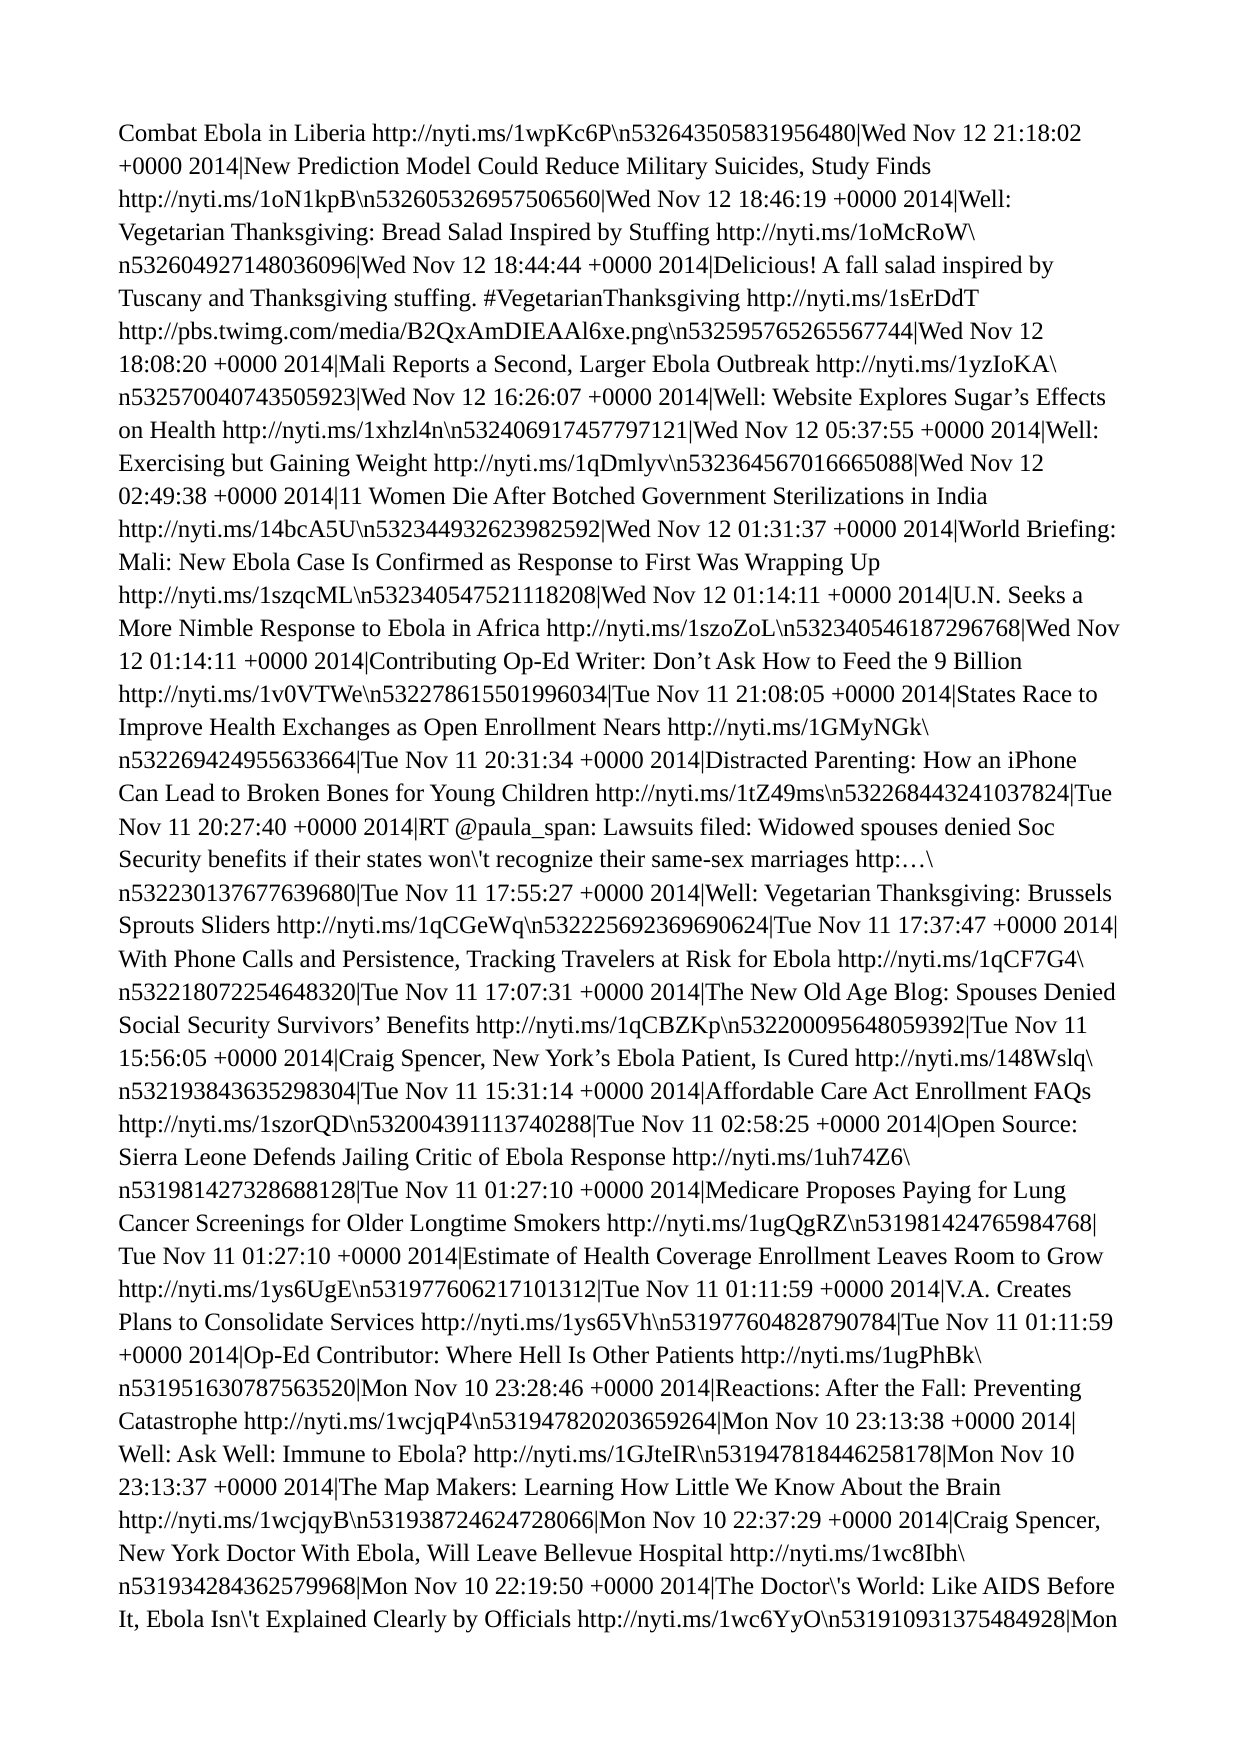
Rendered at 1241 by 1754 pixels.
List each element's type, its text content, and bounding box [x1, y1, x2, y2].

text Combat Ebola in Liberia http://nyti.ms/1wpKc6P\n532643505831956480|Wed Nov 12 21:18:02 +0000 2014|New Prediction Model Could Reduce Military Suicides, Study Finds http://nyti.ms/1oN1kpB\n532605326957506560|Wed Nov 12 18:46:19 +0000 2014|Well: Vegetarian Thanksgiving: Bread Salad Inspired by Stuffing http://nyti.ms/1oMcRoW\n532604927148036096|Wed Nov 12 18:44:44 +0000 2014|Delicious! A fall salad inspired by Tuscany and Thanksgiving stuffing. #VegetarianThanksgiving http://nyti.ms/1sErDdT http://pbs.twimg.com/media/B2QxAmDIEAAl6xe.png\n532595765265567744|Wed Nov 12 18:08:20 +0000 2014|Mali Reports a Second, Larger Ebola Outbreak http://nyti.ms/1yzIoKA\n532570040743505923|Wed Nov 12 16:26:07 +0000 2014|Well: Website Explores Sugar’s Effects on Health http://nyti.ms/1xhzl4n\n532406917457797121|Wed Nov 12 05:37:55 +0000 2014|Well: Exercising but Gaining Weight http://nyti.ms/1qDmlyv\n532364567016665088|Wed Nov 12 02:49:38 +0000 2014|11 Women Die After Botched Government Sterilizations in India http://nyti.ms/14bcA5U\n532344932623982592|Wed Nov 12 01:31:37 +0000 2014|World Briefing: Mali: New Ebola Case Is Confirmed as Response to First Was Wrapping Up http://nyti.ms/1szqcML\n532340547521118208|Wed Nov 12 01:14:11 +0000 2014|U.N. Seeks a More Nimble Response to Ebola in Africa http://nyti.ms/1szoZoL\n532340546187296768|Wed Nov 12 01:14:11 +0000 2014|Contributing Op-Ed Writer: Don’t Ask How to Feed the 9 Billion http://nyti.ms/1v0VTWe\n532278615501996034|Tue Nov 11 21:08:05 +0000 2014|States Race to Improve Health Exchanges as Open Enrollment Nears http://nyti.ms/1GMyNGk\n532269424955633664|Tue Nov 11 20:31:34 +0000 2014|Distracted Parenting: How an iPhone Can Lead to Broken Bones for Young Children http://nyti.ms/1tZ49ms\n532268443241037824|Tue Nov 11 20:27:40 +0000 2014|RT @paula_span: Lawsuits filed: Widowed spouses denied Soc Security benefits if their states won\'t recognize their same-sex marriages http:…\n532230137677639680|Tue Nov 11 17:55:27 +0000 2014|Well: Vegetarian Thanksgiving: Brussels Sprouts Sliders http://nyti.ms/1qCGeWq\n532225692369690624|Tue Nov 11 17:37:47 +0000 2014|With Phone Calls and Persistence, Tracking Travelers at Risk for Ebola http://nyti.ms/1qCF7G4\n532218072254648320|Tue Nov 11 17:07:31 +0000 2014|The New Old Age Blog: Spouses Denied Social Security Survivors’ Benefits http://nyti.ms/1qCBZKp\n532200095648059392|Tue Nov 11 15:56:05 +0000 2014|Craig Spencer, New York’s Ebola Patient, Is Cured http://nyti.ms/148Wslq\n532193843635298304|Tue Nov 11 15:31:14 +0000 2014|Affordable Care Act Enrollment FAQs http://nyti.ms/1szorQD\n532004391113740288|Tue Nov 11 02:58:25 +0000 2014|Open Source: Sierra Leone Defends Jailing Critic of Ebola Response http://nyti.ms/1uh74Z6\n531981427328688128|Tue Nov 11 01:27:10 +0000 2014|Medicare Proposes Paying for Lung Cancer Screenings for Older Longtime Smokers http://nyti.ms/1ugQgRZ\n531981424765984768|Tue Nov 11 01:27:10 +0000 2014|Estimate of Health Coverage Enrollment Leaves Room to Grow http://nyti.ms/1ys6UgE\n531977606217101312|Tue Nov 11 01:11:59 +0000 2014|V.A. Creates Plans to Consolidate Services http://nyti.ms/1ys65Vh\n531977604828790784|Tue Nov 11 01:11:59 +0000 2014|Op-Ed Contributor: Where Hell Is Other Patients http://nyti.ms/1ugPhBk\n531951630787563520|Mon Nov 10 23:28:46 +0000 2014|Reactions: After the Fall: Preventing Catastrophe http://nyti.ms/1wcjqP4\n531947820203659264|Mon Nov 10 23:13:38 +0000 2014|Well: Ask Well: Immune to Ebola? http://nyti.ms/1GJteIR\n531947818446258178|Mon Nov 10 23:13:37 +0000 2014|The Map Makers: Learning How Little We Know About the Brain http://nyti.ms/1wcjqyB\n531938724624728066|Mon Nov 10 22:37:29 +0000 2014|Craig Spencer, New York Doctor With Ebola, Will Leave Bellevue Hospital http://nyti.ms/1wc8Ibh\n531934284362579968|Mon Nov 10 22:19:50 +0000 2014|The Doctor\'s World: Like AIDS Before It, Ebola Isn\'t Explained Clearly by Officials http://nyti.ms/1wc6YyO\n531910931375484928|Mon [118, 118, 1122, 1633]
